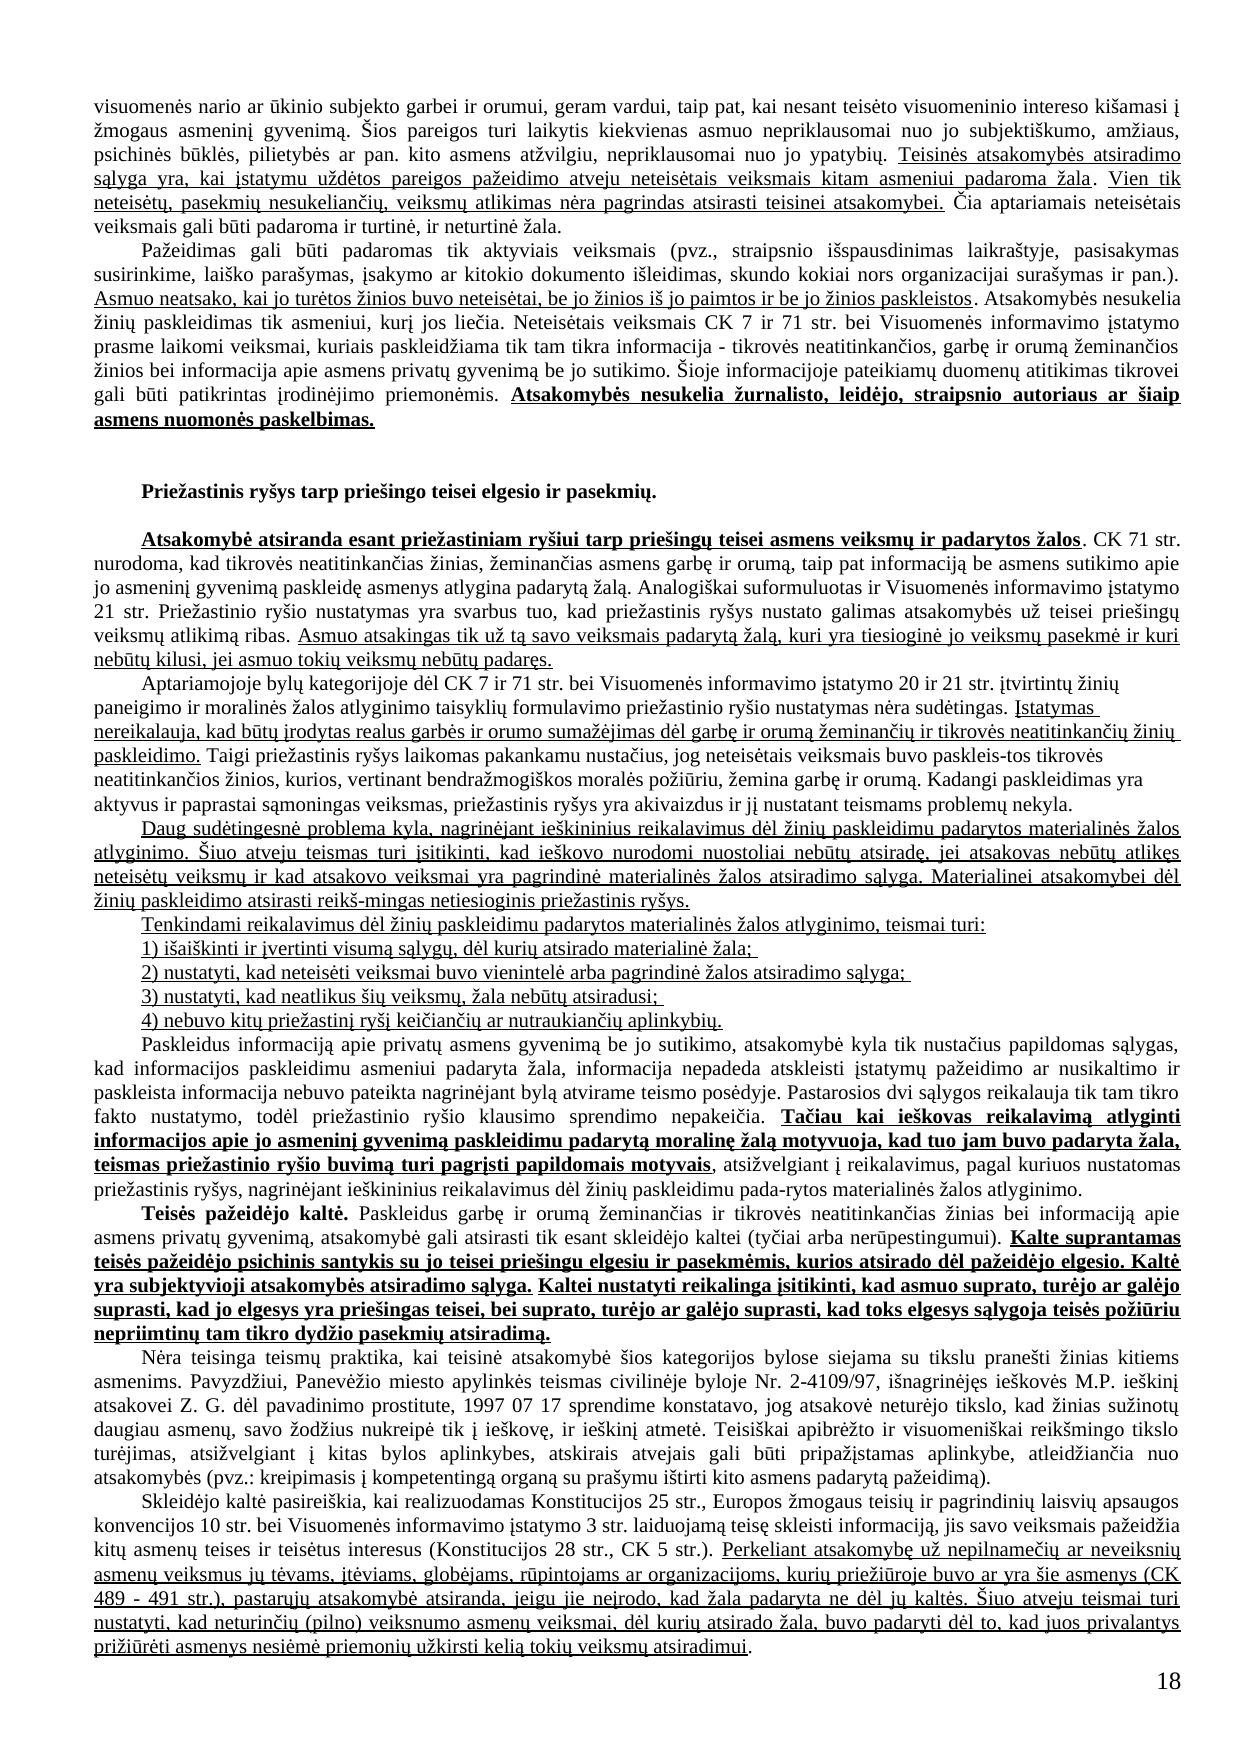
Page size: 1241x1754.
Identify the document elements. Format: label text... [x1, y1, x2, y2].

text Pažeidimas gali būti padaromas tik aktyviais veiksmais (pvz., straipsnio išspausdinimas laikraštyje, pasisakymas susirinkime, laiško parašymas, įsakymo ar kitokio dokumento išleidimas, skundo kokiai nors organizacijai surašymas ir pan.). Asmuo neatsako, kai jo turėtos žinios buvo neteisėtai, be jo žinios iš jo paimtos ir be jo žinios paskleistos. Atsakomybės nesukelia žinių paskleidimas tik asmeniui, kurį jos liečia. Neteisėtais veiksmais CK 7 ir 71 str. bei Visuomenės informavimo įstatymo prasme laikomi veiksmai, kuriais paskleidžiama tik tam tikra informacija - tikrovės neatitinkančios, garbę ir orumą žeminančios žinios bei informacija apie asmens privatų gyvenimą be jo sutikimo. Šioje informacijoje pateikiamų duomenų atitikimas tikrovei gali būti patikrintas įrodinėjimo priemonėmis. Atsakomybės nesukelia žurnalisto, leidėjo, straipsnio autoriaus ar šiaip asmens nuomonės paskelbimas. [94, 238, 1181, 431]
text 489 - 491 str.), pastarųjų atsakomybė atsiranda, jeigu jie neįrodo, kad žala padaryta ne dėl jų kaltės. Šiuo atveju teismai turi nustatyti, kad neturinčių (pilno) veiksnumo asmenų veiksmai, dėl kurių atsirado žala, buvo padaryti dėl to, kad juos privalantys [94, 1584, 1181, 1630]
text Skleidėjo kaltė pasireiškia, kai realizuodamas Konstitucijos 25 str., Europos žmogaus teisių ir pagrindinių laisvių apsaugos konvencijos 10 str. bei Visuomenės informavimo įstatymo 3 str. laiduojamą teisę skleisti informaciją, jis savo veiksmais pažeidžia kitų asmenų teises ir teisėtus interesus (Konstitucijos 28 str., CK 5 str.). Perkeliant atsakomybę už nepilnamečių ar neveiksnių asmenų veiksmus jų tėvams, įtėviams, globėjams, rūpintojams ar organizacijoms, kurių priežiūroje buvo ar yra šie asmenys (CK [94, 1489, 1181, 1582]
text yra subjektyvioji atsakomybės atsiradimo sąlyga. Kaltei nustatyti reikalinga įsitikinti, kad asmuo suprato, turėjo ar galėjo suprasti, kad jo elgesys yra priešingas teisei, bei suprato, turėjo ar galėjo suprasti, kad toks elgesys sąlygoja teisės požiūriu [94, 1271, 1181, 1318]
text Tenkindami reikalavimus dėl žinių paskleidimu padarytos materialinės žalos atlyginimo, teismai turi: [94, 912, 1181, 936]
text nepriimtinų tam tikro dydžio pasekmių atsiradimą. [94, 1319, 1181, 1345]
text 1) išaiškinti ir įvertinti visumą sąlygų, dėl kurių atsirado materialinė žala; [94, 936, 1181, 960]
text Daug sudėtingesnė problema kyla, nagrinėjant ieškininius reikalavimus dėl žinių paskleidimu padarytos materialinės žalos atlyginimo. Šiuo atveju teismas turi įsitikinti, kad ieškovo nurodomi nuostoliai nebūtų atsiradę, jei atsakovas nebūtų atlikęs [94, 816, 1181, 860]
text teismas priežastinio ryšio buvimą turi pagrįsti papildomais motyvais, atsižvelgiant į reikalavimus, pagal kuriuos nustatomas priežastinis ryšys, nagrinėjant ieškininius reikalavimus dėl žinių paskleidimu pada-rytos materialinės žalos atlyginimo. [94, 1150, 1181, 1201]
text Nėra teisinga teismų praktika, kai teisinė atsakomybė šios kategorijos bylose siejama su tikslu pranešti žinias kitiems asmenims. Pavyzdžiui, Panevėžio miesto apylinkės teismas civilinėje byloje Nr. 2-4109/97, išnagrinėjęs ieškovės M.P. ieškinį atsakovei Z. G. dėl pavadinimo prostitute, 1997 07 17 sprendime konstatavo, jog atsakovė neturėjo tikslo, kad žinias sužinotų daugiau asmenų, savo žodžius nukreipė tik į ieškovę, ir ieškinį atmetė. Teisiškai apibrėžto ir visuomeniškai reikšmingo tikslo turėjimas, atsižvelgiant į kitas bylos aplinkybes, atskirais atvejais gali būti pripažįstamas aplinkybe, atleidžiančia nuo atsakomybės (pvz.: kreipimasis į kompetentingą organą su prašymu ištirti kito asmens padarytą pažeidimą). [94, 1345, 1181, 1489]
text Atsakomybė atsiranda esant priežastiniam ryšiui tarp priešingų teisei asmens veiksmų ir padarytos žalos. CK 71 str. nurodoma, kad tikrovės neatitinkančias žinias, žeminančias asmens garbę ir orumą, taip pat informaciją be asmens sutikimo apie jo asmeninį gyvenimą paskleidę asmenys atlygina padarytą žalą. Analogiškai suformuluotas ir Visuomenės informavimo įstatymo 21 str. Priežastinio ryšio nustatymas yra svarbus tuo, kad priežastinis ryšys nustato galimas atsakomybės už teisei priešingų veiksmų atlikimą ribas. Asmuo atsakingas tik už tą savo veiksmais padarytą žalą, kuri yra tiesioginė jo veiksmų pasekmė ir kuri nebūtų kilusi, jei asmuo tokių veiksmų nebūtų padaręs. [94, 527, 1181, 671]
text visuomenės nario ar ūkinio subjekto garbei ir orumui, geram vardui, taip pat, kai nesant teisėto visuomeninio intereso kišamasi į žmogaus asmeninį gyvenimą. Šios pareigos turi laikytis kiekvienas asmuo nepriklausomai nuo jo subjektiškumo, amžiaus, psichinės būklės, pilietybės ar pan. kito asmens atžvilgiu, nepriklausomai nuo jo ypatybių. Teisinės atsakomybės atsiradimo sąlyga yra, kai įstatymu uždėtos pareigos pažeidimo atveju neteisėtais veiksmais kitam asmeniui padaroma žala. Vien tik neteisėtų, pasekmių nesukeliančių, veiksmų atlikimas nėra pagrindas atsirasti teisinei atsakomybei. Čia aptariamais neteisėtais veiksmais gali būti padaroma ir turtinė, ir neturtinė žala. [94, 94, 1181, 238]
text 3) nustatyti, kad neatlikus šių veiksmų, žala nebūtų atsiradusi; [94, 984, 1181, 1008]
text Aptariamojoje bylų kategorijoje dėl CK 7 ir 71 str. bei Visuomenės informavimo įstatymo 20 ir 21 str. įtvirtintų žinių paneigimo ir moralinės žalos atlyginimo taisyklių formulavimo priežastinio ryšio nustatymas nėra sudėtingas. Įstatymas nereikalauja, kad būtų įrodytas realus garbės ir orumo sumažėjimas dėl garbę ir orumą žeminančių ir tikrovės neatitinkančių žinių [94, 671, 1181, 740]
text prižiūrėti asmenys nesiėmė priemonių užkirsti kelią tokių veiksmų atsiradimui. [94, 1632, 1181, 1658]
text Priežastinis ryšys tarp priešingo teisei elgesio ir pasekmių. [94, 479, 1181, 503]
text paskleidimo. Taigi priežastinis ryšys laikomas pakankamu nustačius, jog neteisėtais veiksmais buvo paskleis-tos tikrovės neatitinkančios žinios, kurios, vertinant bendražmogiškos moralės požiūriu, žemina garbę ir orumą. Kadangi paskleidimas yra aktyvus ir paprastai sąmoningas veiksmas, priežastinis ryšys yra akivaizdus ir jį nustatant teismams problemų nekyla. [94, 741, 1181, 816]
text Paskleidus informaciją apie privatų asmens gyvenimą be jo sutikimo, atsakomybė kyla tik nustačius papildomas sąlygas, kad informacijos paskleidimu asmeniui padaryta žala, informacija nepadeda atskleisti įstatymų pažeidimo ar nusikaltimo ir paskleista informacija nebuvo pateikta nagrinėjant bylą atvirame teismo posėdyje. Pastarosios dvi sąlygos reikalauja tik tam tikro fakto nustatymo, todėl priežastinio ryšio klausimo sprendimo nepakeičia. Tačiau kai ieškovas reikalavimą atlyginti informacijos apie jo asmeninį gyvenimą paskleidimu padarytą moralinę žalą motyvuoja, kad tuo jam buvo padaryta žala, [94, 1032, 1181, 1149]
text 2) nustatyti, kad neteisėti veiksmai buvo vienintelė arba pagrindinė žalos atsiradimo sąlyga; [94, 960, 1181, 984]
text žinių paskleidimo atsirasti reikš-mingas netiesioginis priežastinis ryšys. [94, 886, 1181, 912]
text 4) nebuvo kitų priežastinį ryšį keičiančių ar nutraukiančių aplinkybių. [94, 1008, 1181, 1032]
text Teisės pažeidėjo kaltė. Paskleidus garbę ir orumą žeminančias ir tikrovės neatitinkančias žinias bei informaciją apie asmens privatų gyvenimą, atsakomybė gali atsirasti tik esant skleidėjo kaltei (tyčiai arba nerūpestingumui). Kalte suprantamas teisės pažeidėjo psichinis santykis su jo teisei priešingu elgesiu ir pasekmėmis, kurios atsirado dėl pažeidėjo elgesio. Kaltė [94, 1201, 1181, 1269]
text neteisėtų veiksmų ir kad atsakovo veiksmai yra pagrindinė materialinės žalos atsiradimo sąlyga. Materialinei atsakomybei dėl [94, 862, 1181, 884]
